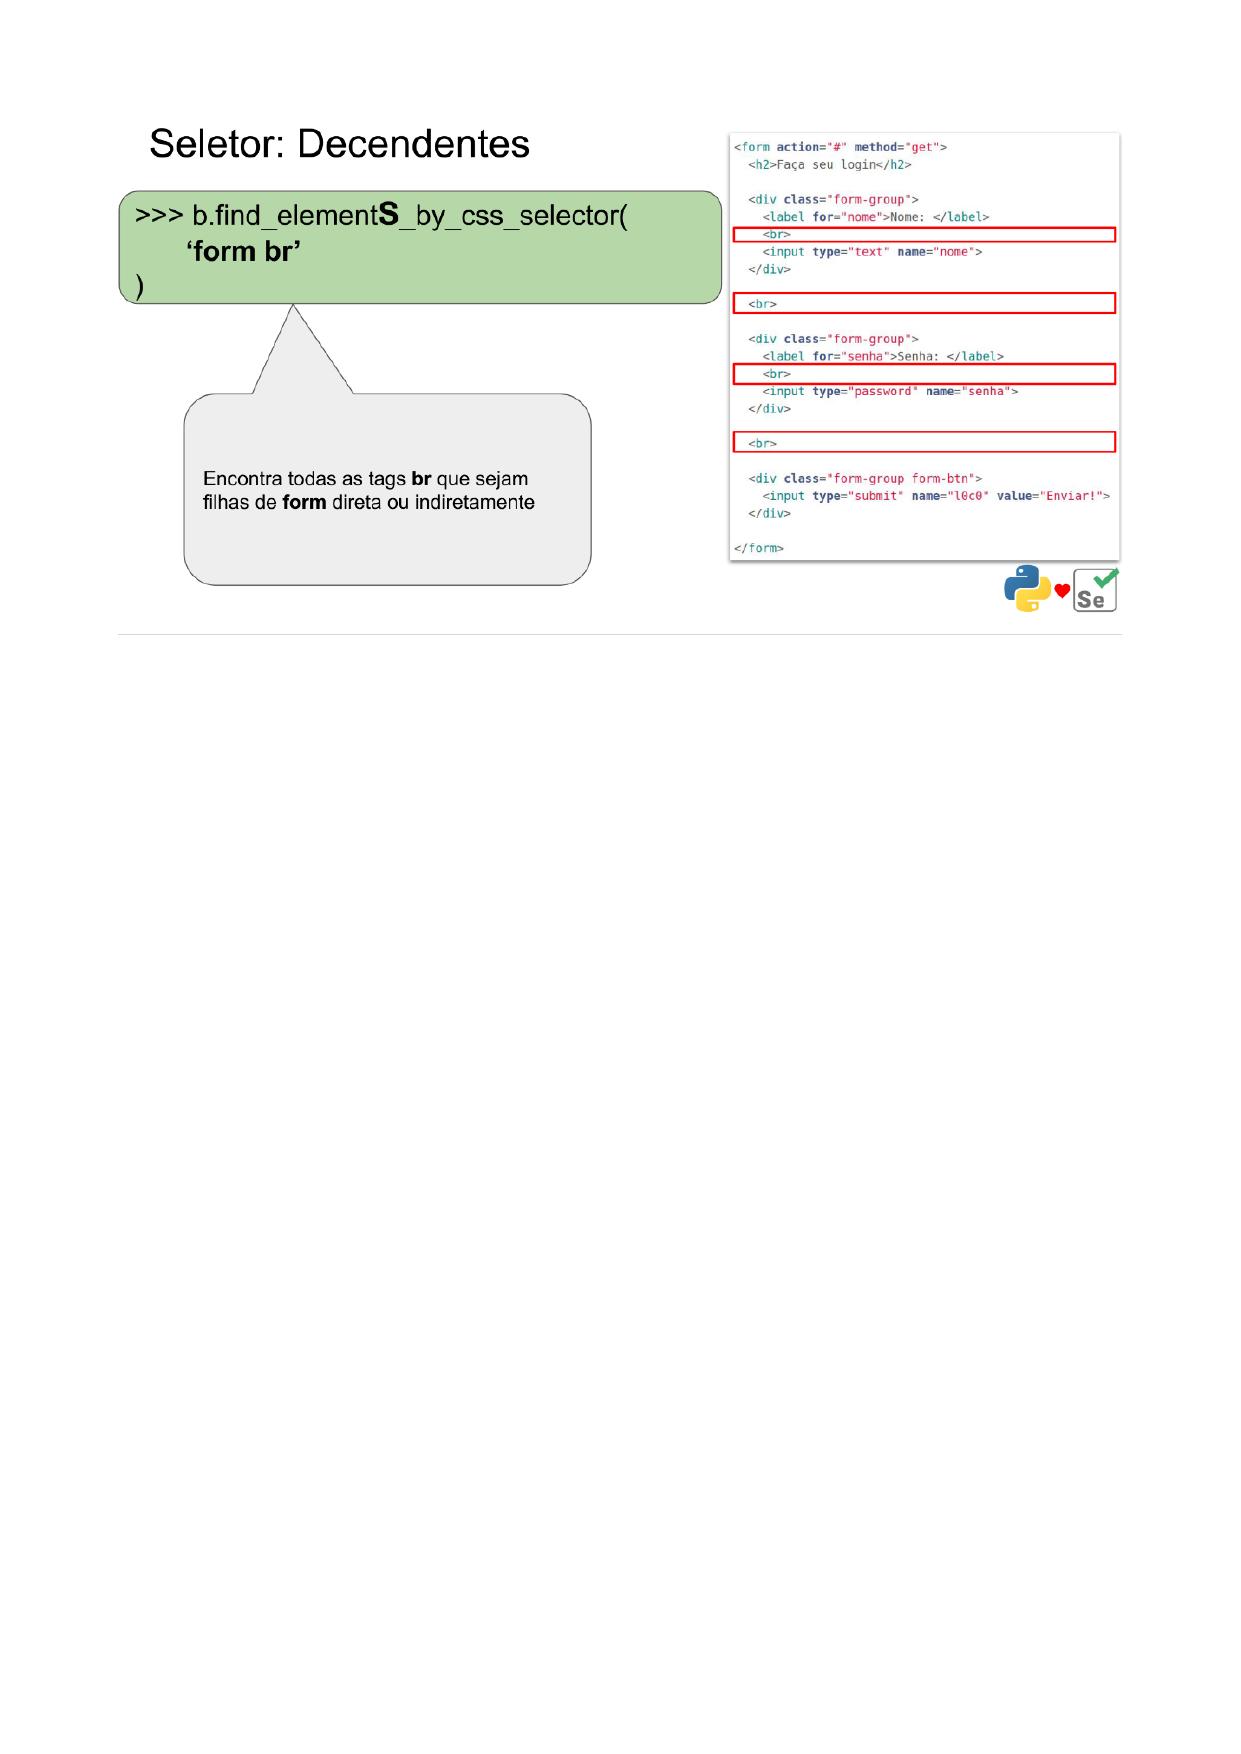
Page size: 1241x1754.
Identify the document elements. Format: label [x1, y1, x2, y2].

picture [118, 118, 1123, 642]
